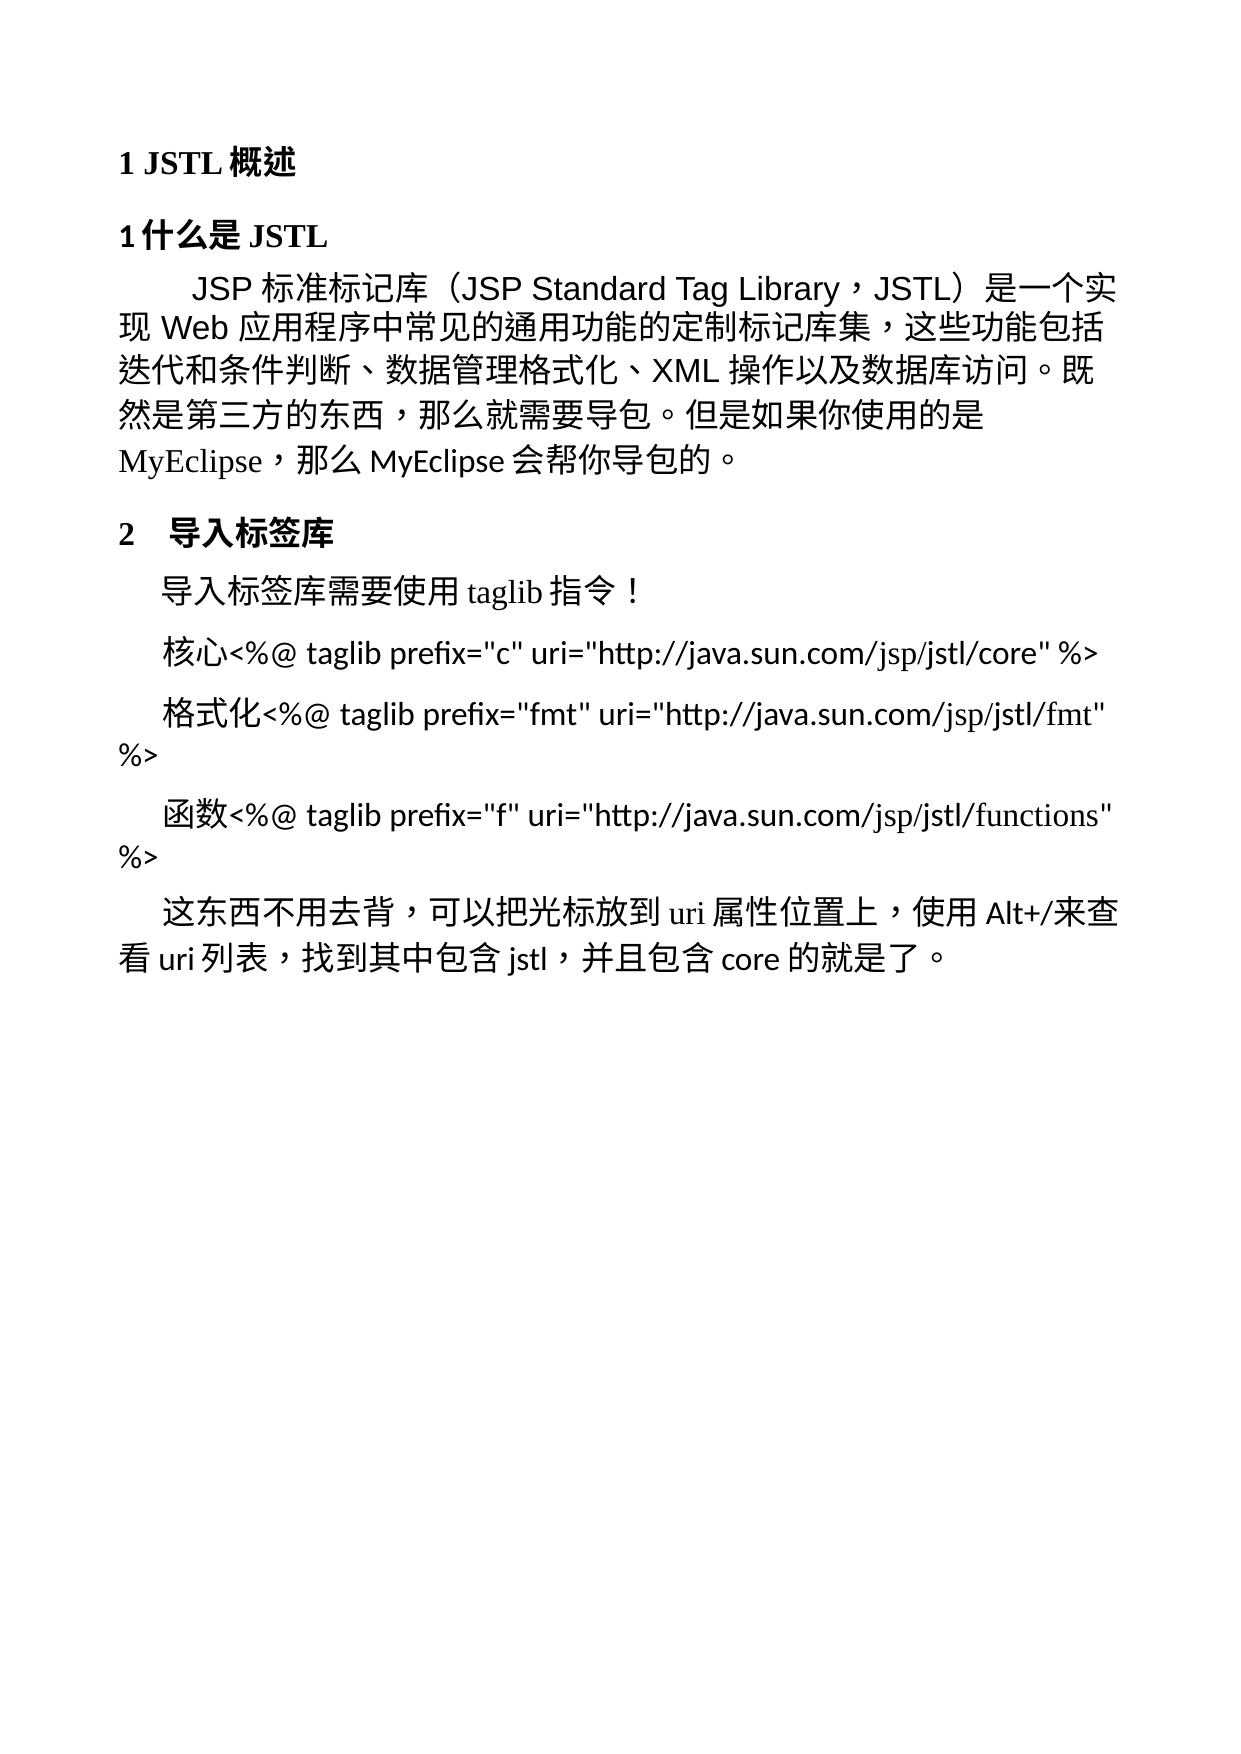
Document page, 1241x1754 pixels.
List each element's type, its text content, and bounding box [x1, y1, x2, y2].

text 格式化<%@ taglib prefix="fmt" uri="http://java.sun.com/jsp/jstl/fmt" %> [118, 686, 1122, 775]
subtitle 1 JSTL概述 [118, 139, 1122, 184]
subtitle 1什么是JSTL [118, 211, 1122, 257]
text 核心<%@ taglib prefix="c" uri="http://java.sun.com/jsp/jstl/core" %> [118, 626, 1122, 674]
text 导入标签库需要使用taglib指令！ [118, 568, 1122, 613]
text JSP 标准标记库（JSP Standard Tag Library，JSTL）是一个实现 Web 应用程序中常见的通用功能的定制标记库集，这些功能包括迭代和条件判断、数据管理格式化、XML 操作以及数据库访问。既然是第三方的东西，那么就需要导包。但是如果你使用的是MyEclipse，那么MyEclipse会帮你导包的。 [118, 269, 1122, 483]
text 函数<%@ taglib prefix="f" uri="http://java.sun.com/jsp/jstl/functions" %> [118, 788, 1122, 877]
subtitle 2 导入标签库 [118, 510, 1122, 555]
text 这东西不用去背，可以把光标放到uri属性位置上，使用Alt+/来查看uri列表，找到其中包含jstl，并且包含core的就是了。 [118, 889, 1122, 980]
